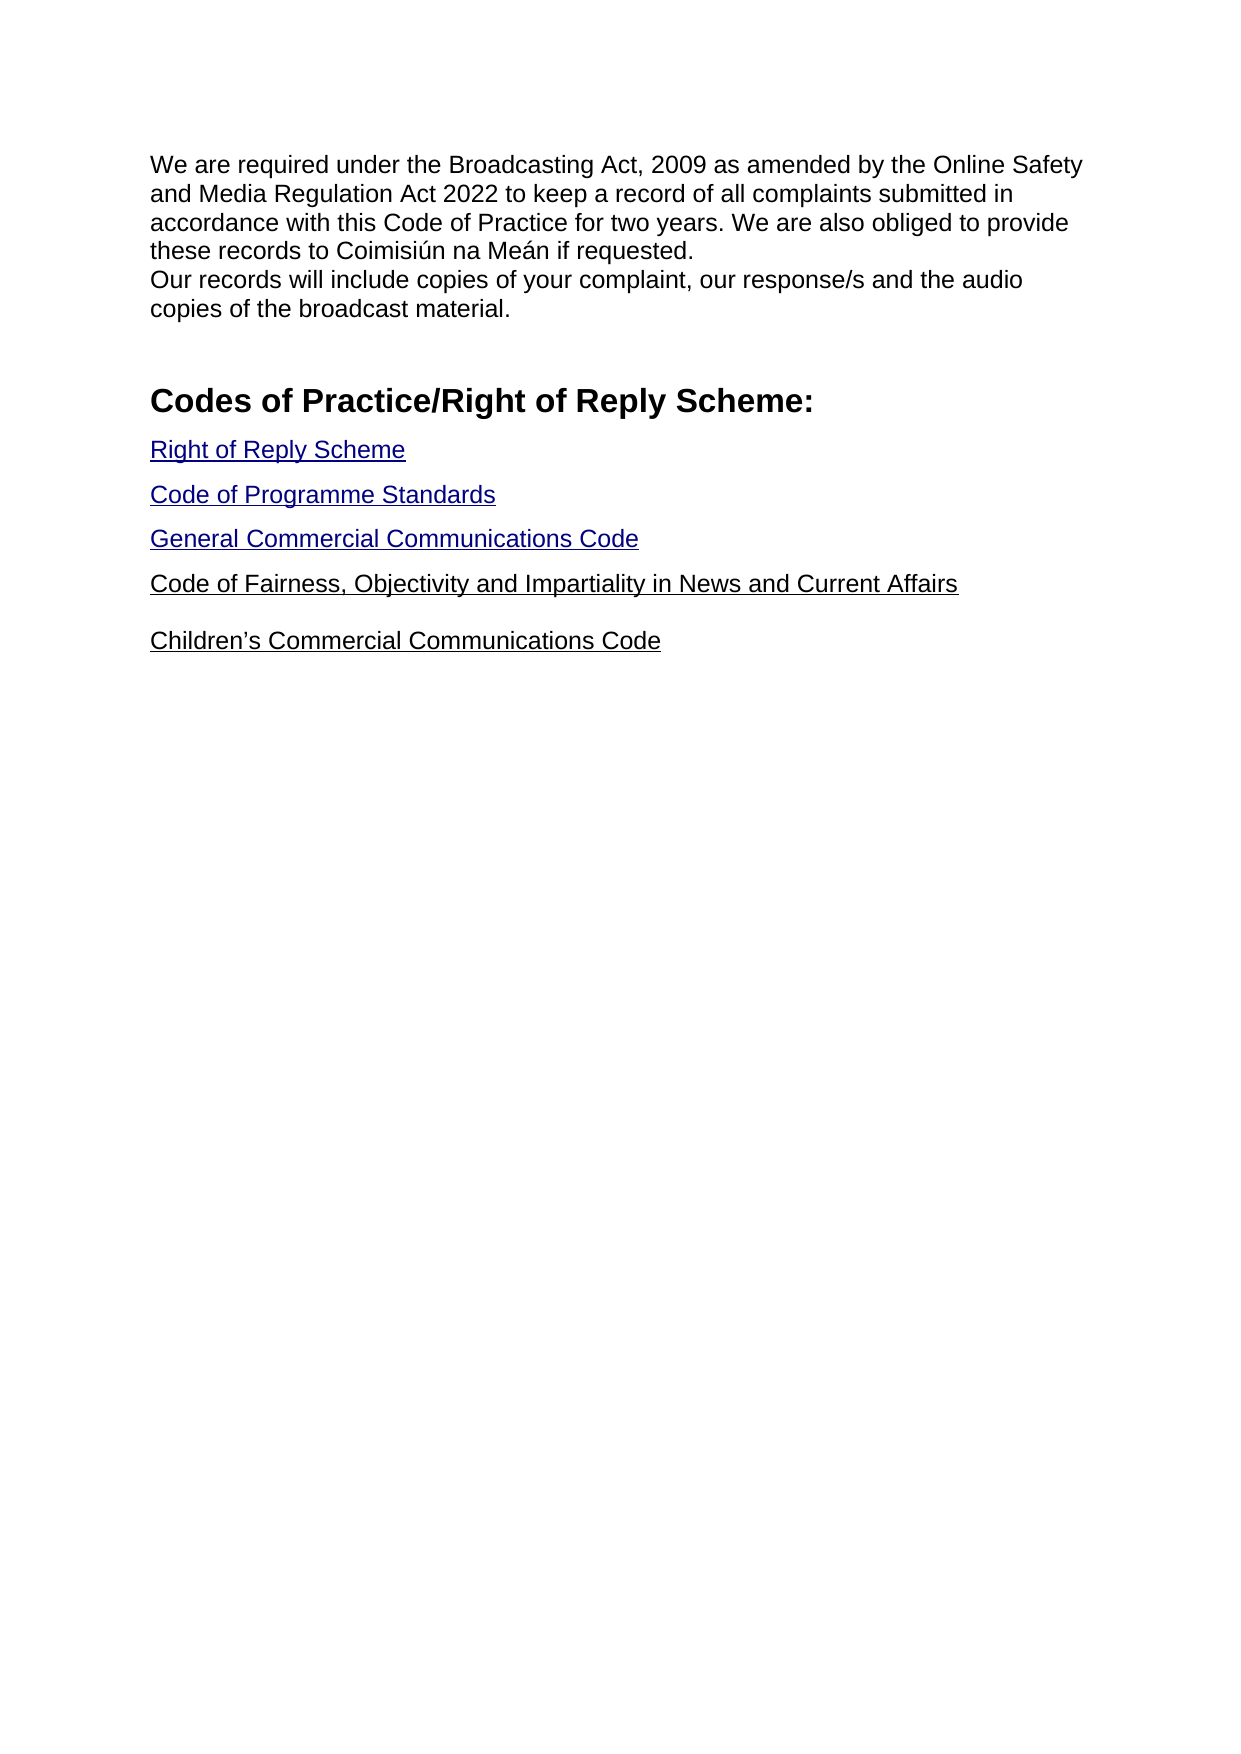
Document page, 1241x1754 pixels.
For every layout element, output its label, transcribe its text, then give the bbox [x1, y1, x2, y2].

text Right of Reply Scheme [150, 435, 1090, 464]
text General Commercial Communications Code [150, 524, 1090, 553]
text We are required under the Broadcasting Act, 2009 as amended by the Online Safety and Media Regulation Act 2022 to keep a record of all complaints submitted in accordance with this Code of Practice for two years. We are also obliged to provide these records to Coimisiún na Meán if requested. Our records will include copies of your complaint, our response/s and the audio copies of the broadcast material. [150, 150, 1090, 322]
text Codes of Practice/Right of Reply Scheme: [150, 381, 1090, 420]
text Code of Programme Standards [150, 480, 1090, 508]
text Children’s Commercial Communications Code [150, 626, 1090, 655]
text Code of Fairness, Objectivity and Impartiality in News and Current Affairs [150, 568, 1090, 597]
